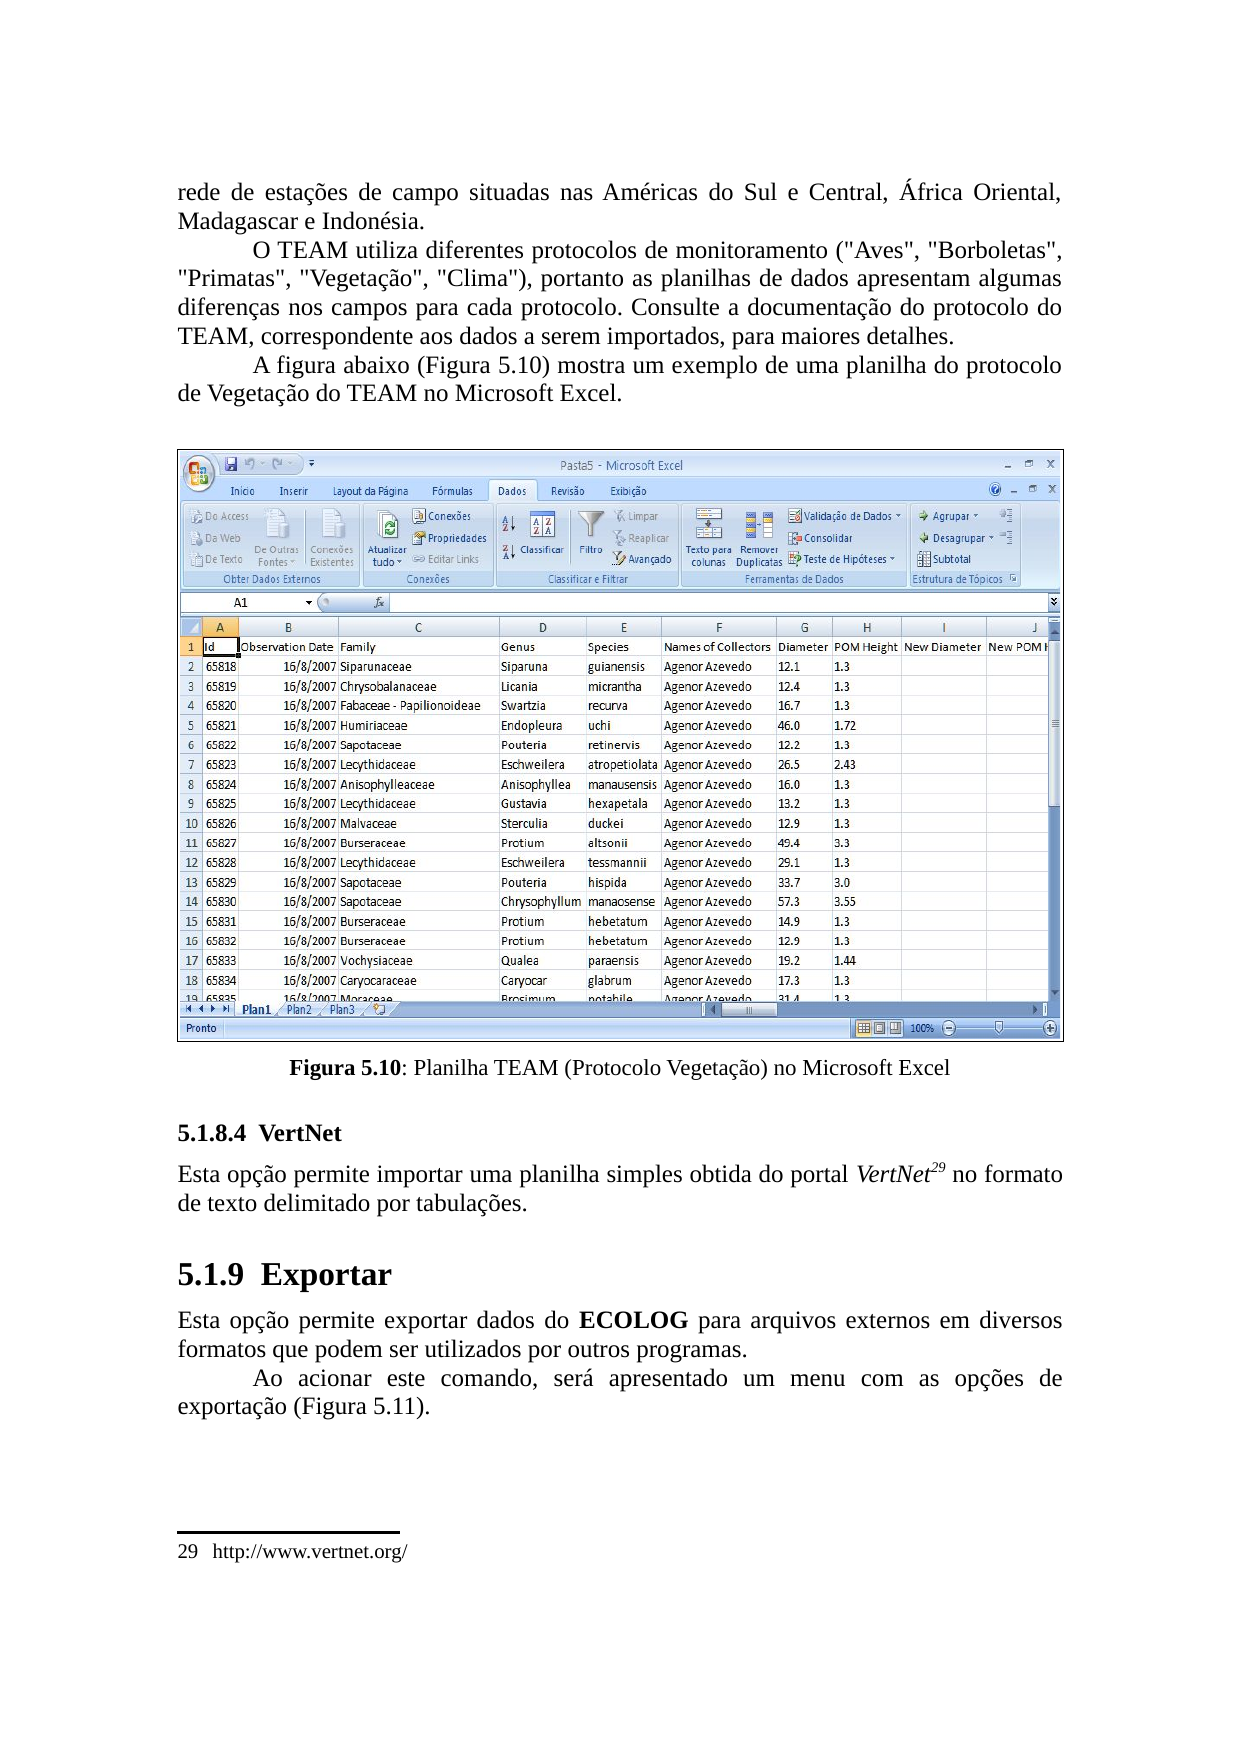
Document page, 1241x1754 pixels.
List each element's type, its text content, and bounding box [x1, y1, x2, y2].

text http://www.vertnet.org/ [177, 1538, 1063, 1563]
text A figura abaixo (Figura 5.10) mostra um exemplo de uma planilha do protocolo de Vegetação do TEAM no Microsoft Excel. [177, 350, 1063, 407]
subtitle 5.1.8.4 VertNet [177, 1118, 1063, 1147]
text Esta opção permite exportar dados do ECOLOG para arquivos externos em diversos formatos que podem ser utilizados por outros programas. [177, 1305, 1063, 1363]
subtitle 5.1.9 Exportar [177, 1254, 1063, 1293]
text Figura 5.10: Planilha TEAM (Protocolo Vegetação) no Microsoft Excel [177, 1054, 1063, 1081]
text O TEAM utiliza diferentes protocolos de monitoramento ("Aves", "Borboletas", "Primatas", "Vegetação", "Clima"), portanto as planilhas de dados apresentam algumas diferenças nos campos para cada protocolo. Consulte a documentação do protocolo do TEAM, correspondente aos dados a serem importados, para maiores detalhes. [177, 235, 1063, 350]
text Ao acionar este comando, será apresentado um menu com as opções de exportação (Figura 5.11). [177, 1363, 1063, 1420]
picture [180, 451, 1060, 1039]
text rede de estações de campo situadas nas Américas do Sul e Central, África Oriental, Madagascar e Indonésia. [177, 177, 1063, 235]
text Esta opção permite importar uma planilha simples obtida do portal VertNet no formato de texto delimitado por tabulações. [177, 1159, 1063, 1217]
